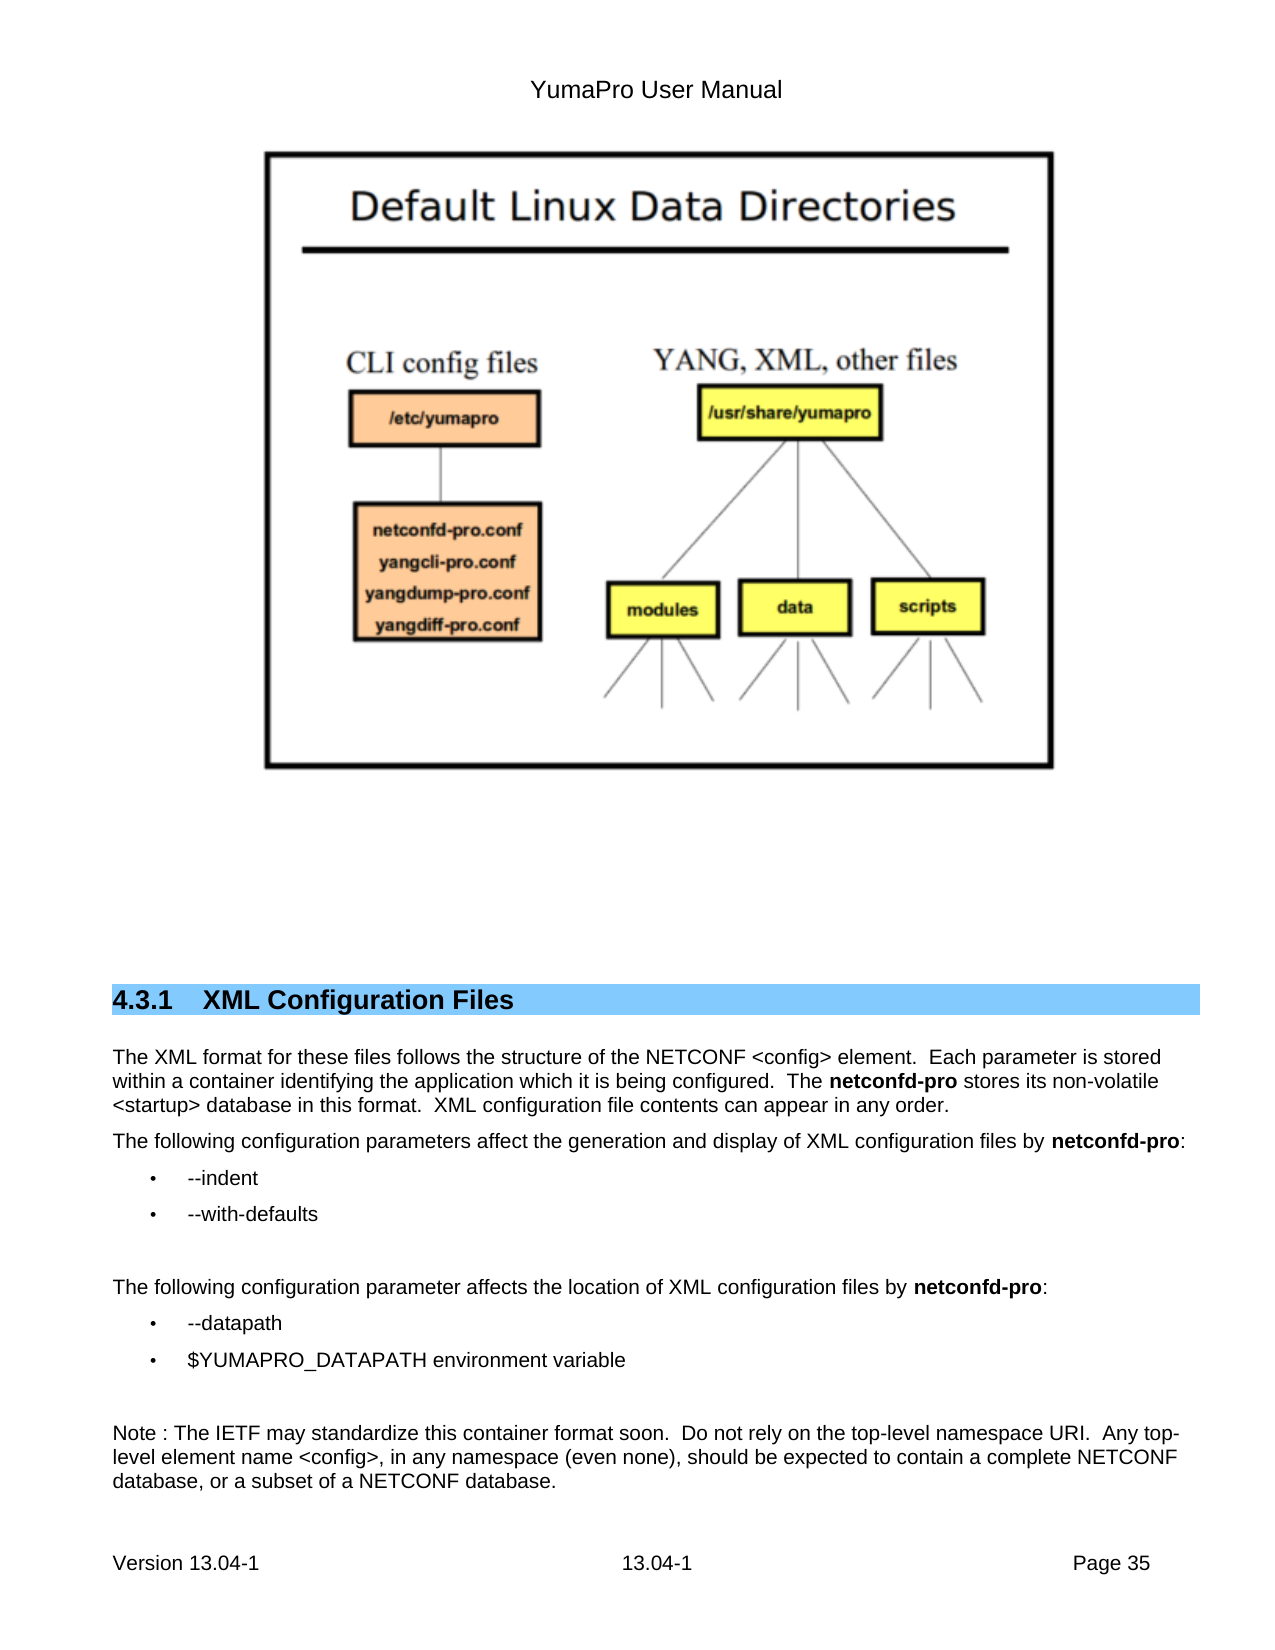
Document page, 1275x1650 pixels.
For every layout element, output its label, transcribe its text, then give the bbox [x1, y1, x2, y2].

list $YUMAPRO_DATAPATH environment variable [150, 1348, 1200, 1372]
list --datapath [150, 1311, 1200, 1335]
list --with-defaults [150, 1202, 1200, 1226]
text The XML format for these files follows the structure of the NETCONF <config> element. Each parameter is stored within a container identifying the application which it is being configured. The netconfd-pro stores its non-volatile <startup> database in this format. XML configuration file contents can appear in any order. [112, 1044, 1200, 1116]
text The following configuration parameters affect the generation and display of XML configuration files by netconfd-pro: [112, 1129, 1200, 1153]
picture [242, 133, 1071, 786]
subtitle XML Configuration Files [112, 984, 1200, 1015]
list --indent [150, 1165, 1200, 1189]
text Note : The IETF may standardize this container format soon. Do not rely on the top-level namespace URI. Any top-level element name <config>, in any namespace (even none), should be expected to contain a complete NETCONF database, or a subset of a NETCONF database. [112, 1421, 1200, 1492]
text The following configuration parameter affects the location of XML configuration files by netconfd-pro: [112, 1275, 1200, 1299]
